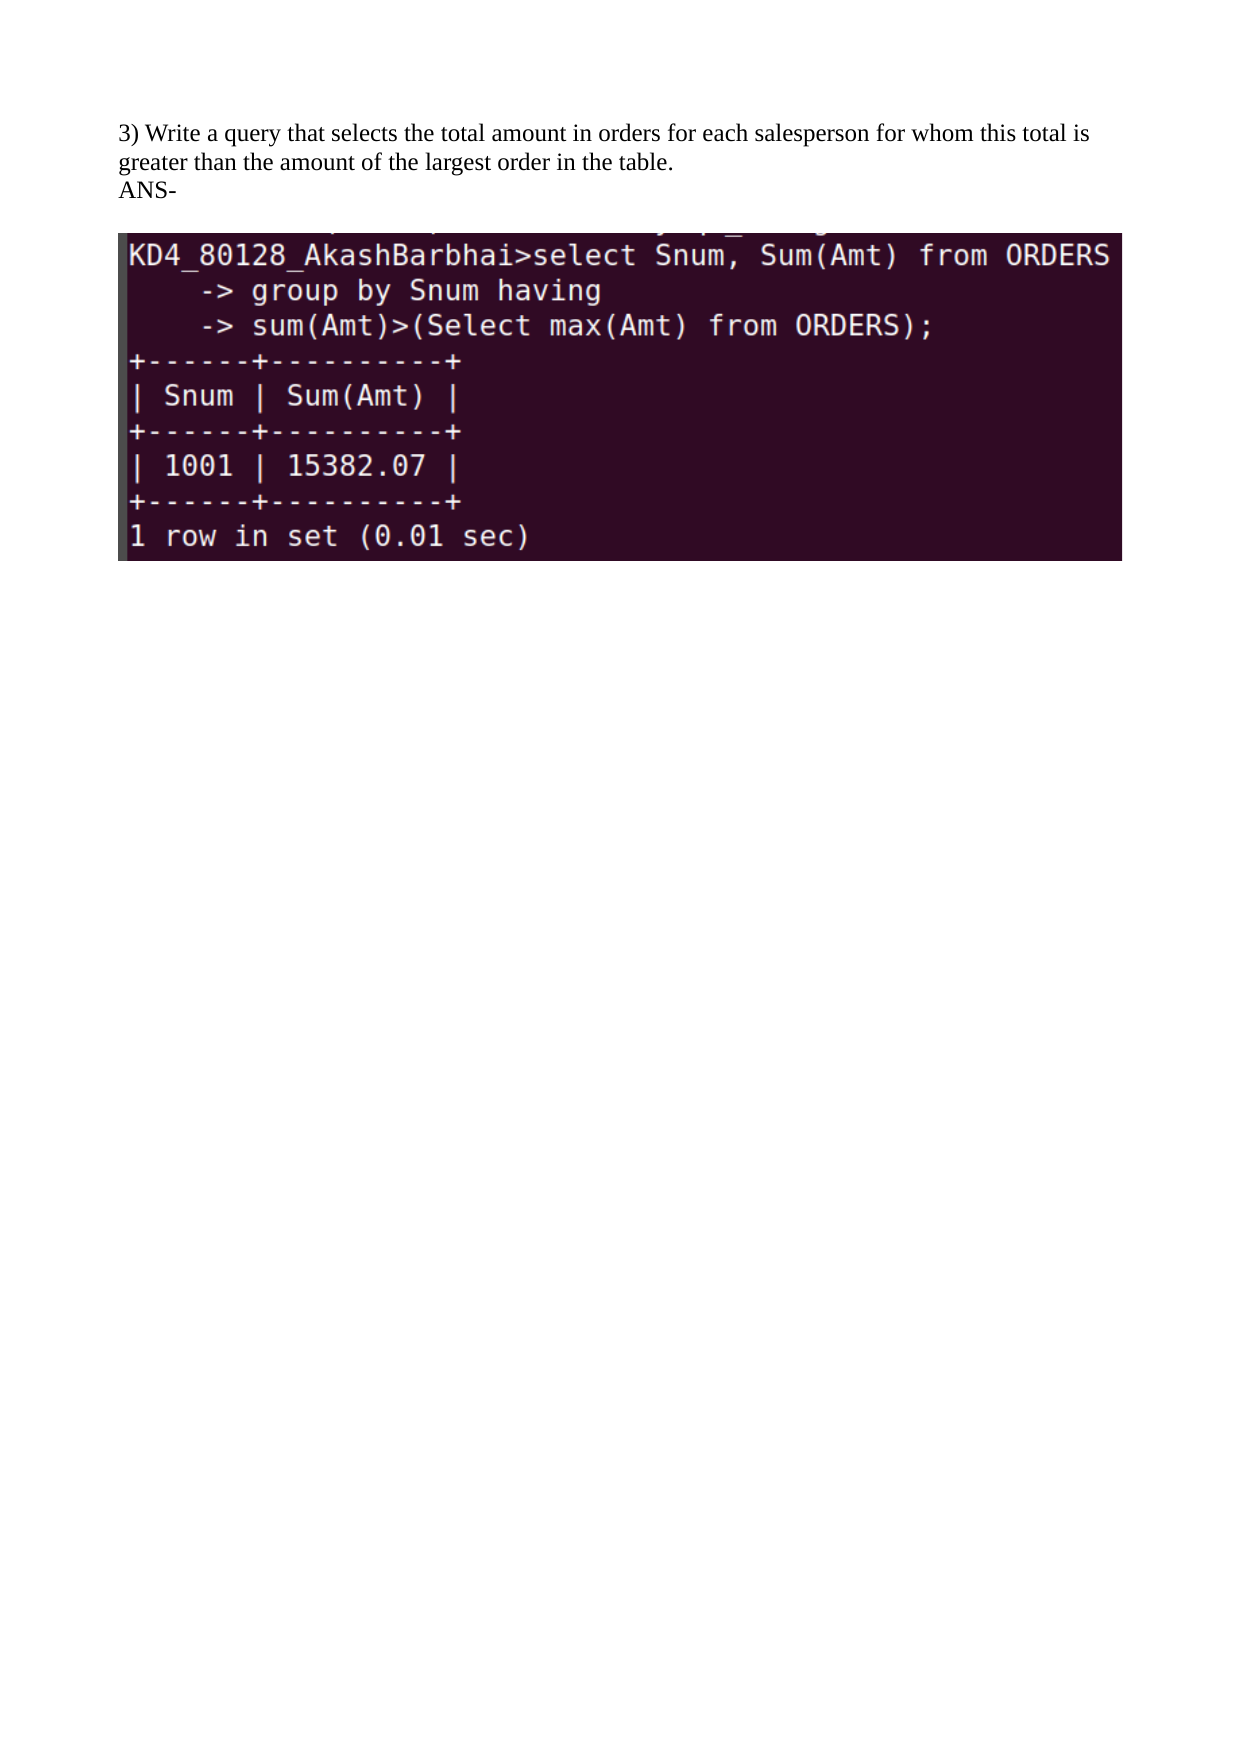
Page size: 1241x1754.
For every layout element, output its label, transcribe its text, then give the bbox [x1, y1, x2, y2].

text 3) Write a query that selects the total amount in orders for each salesperson for whom this total is greater than the amount of the largest order in the table. [118, 118, 1122, 176]
text ANS- [118, 176, 1122, 204]
picture [118, 233, 1123, 561]
